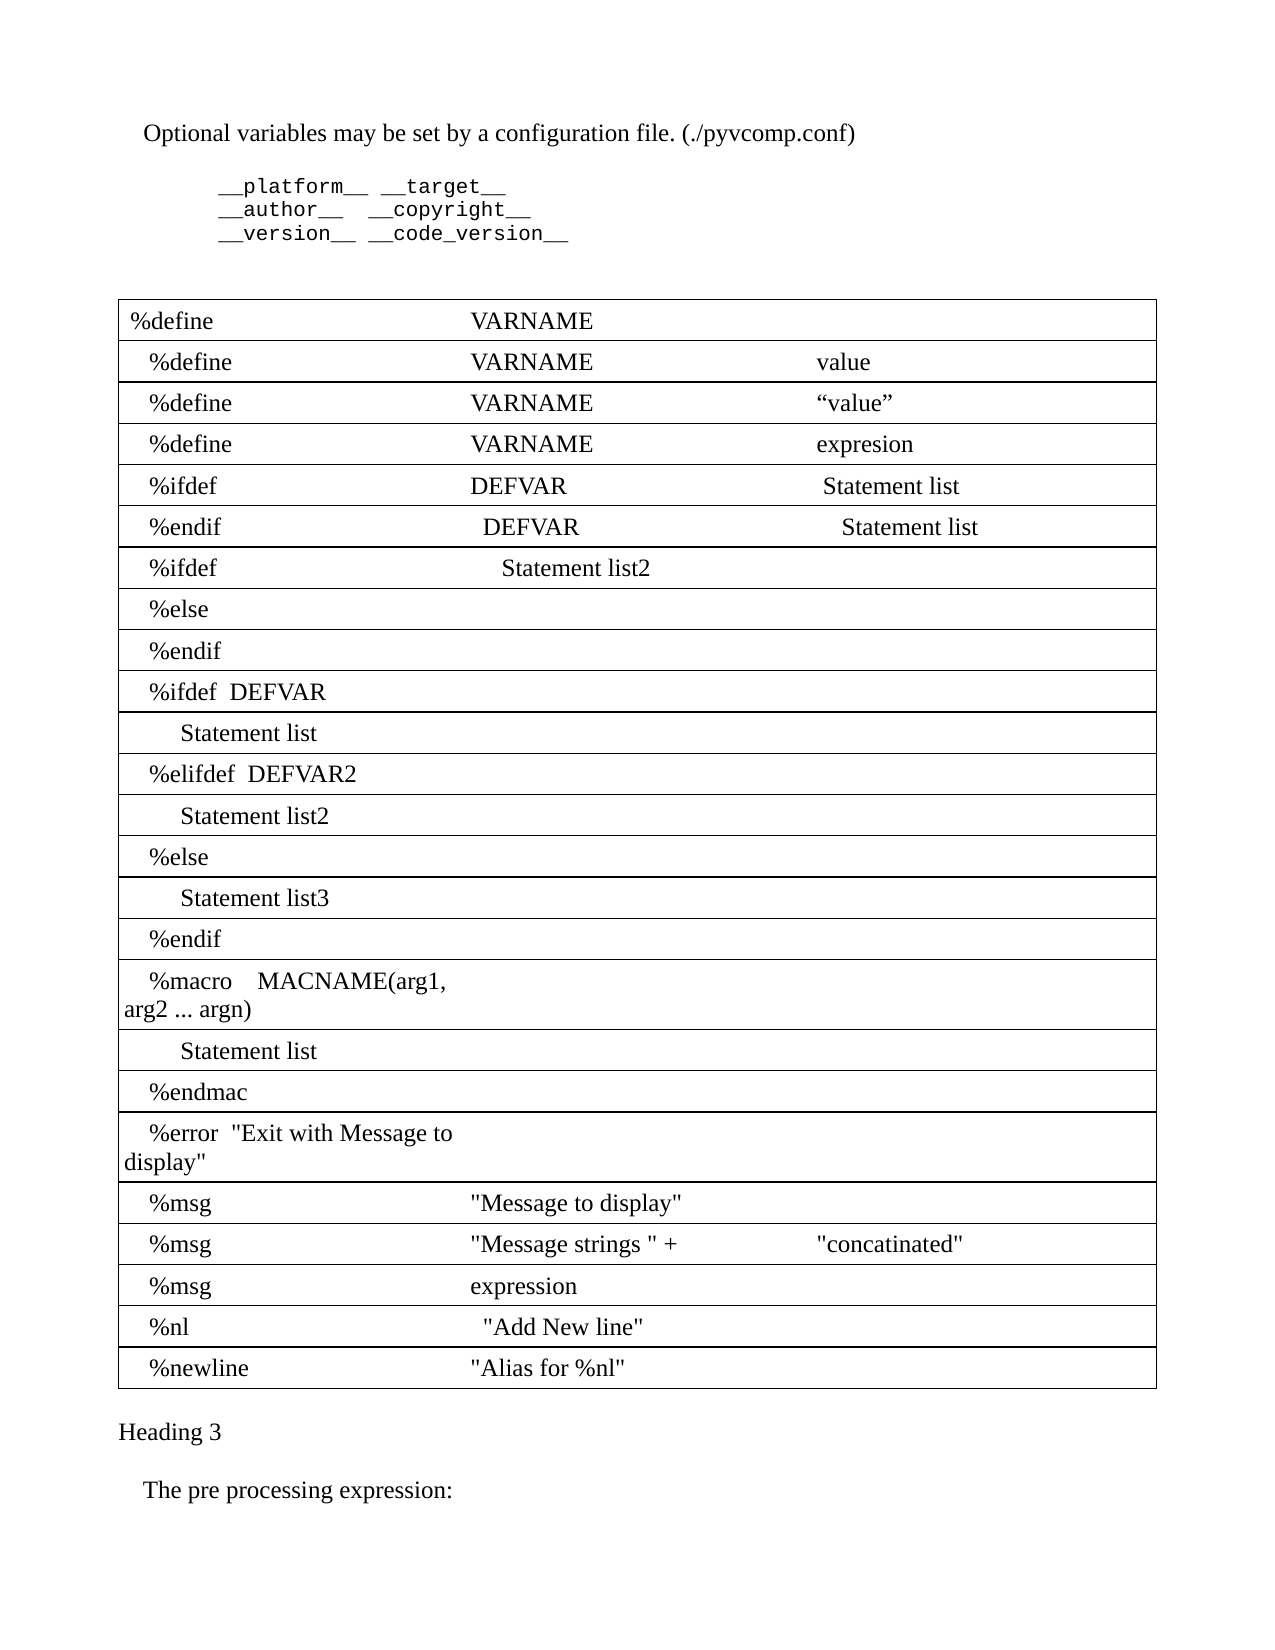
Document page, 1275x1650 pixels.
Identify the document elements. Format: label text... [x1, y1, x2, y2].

table_cell %elifdef DEFVAR2 [119, 754, 464, 794]
table_header VARNAME [464, 300, 811, 340]
table_cell [811, 1183, 1156, 1223]
table_cell "Add New line" [464, 1306, 811, 1346]
table_cell [464, 795, 811, 835]
table_cell "Message strings " + [464, 1224, 811, 1264]
table_cell %nl [119, 1306, 464, 1346]
table_cell %else [119, 836, 464, 876]
table_cell [464, 630, 811, 670]
table_cell [811, 960, 1156, 1029]
table_cell [464, 878, 811, 918]
table_cell Statement list [119, 713, 464, 753]
table_cell [811, 1113, 1156, 1181]
table_cell %ifdef DEFVAR [119, 671, 464, 711]
table_cell %msg [119, 1224, 464, 1264]
table_cell VARNAME [464, 383, 811, 423]
table_cell %endif [119, 919, 464, 959]
table_cell [811, 1265, 1156, 1305]
table_cell Statement list [811, 465, 1156, 505]
table_cell "Message to display" [464, 1183, 811, 1223]
text __author__ __copyright__ [118, 199, 1157, 223]
table_cell [811, 1348, 1156, 1388]
table_cell %define [119, 383, 464, 423]
table_cell [464, 1030, 811, 1070]
table_cell Statement list [119, 1030, 464, 1070]
table_cell Statement list2 [119, 795, 464, 835]
table_header %define [119, 300, 464, 340]
table_cell [464, 960, 811, 1029]
table_cell %define [119, 424, 464, 464]
table_cell VARNAME [464, 424, 811, 464]
table_cell [811, 589, 1156, 629]
text __version__ __code_version__ [118, 223, 1157, 247]
table_cell value [811, 341, 1156, 381]
text Heading 3 [118, 1417, 1157, 1446]
table_cell Statement list [811, 506, 1156, 546]
table_cell “value” [811, 383, 1156, 423]
table_cell %error "Exit with Message to display" [119, 1113, 464, 1181]
table_cell "concatinated" [811, 1224, 1156, 1264]
table_cell [811, 630, 1156, 670]
table_cell [464, 1071, 811, 1111]
table_cell [811, 836, 1156, 876]
table_cell %endif [119, 506, 464, 546]
table_cell expression [464, 1265, 811, 1305]
table_cell %ifdef [119, 548, 464, 588]
table_cell %else [119, 589, 464, 629]
table_cell [811, 795, 1156, 835]
table_cell [811, 878, 1156, 918]
table_cell %ifdef [119, 465, 464, 505]
table_cell [811, 919, 1156, 959]
table_cell [464, 589, 811, 629]
table_cell expresion [811, 424, 1156, 464]
table_cell [464, 713, 811, 753]
table_cell DEFVAR [464, 506, 811, 546]
table_cell %define [119, 341, 464, 381]
table_cell [811, 548, 1156, 588]
table_cell [811, 671, 1156, 711]
table_cell %msg [119, 1265, 464, 1305]
table_header [811, 300, 1156, 340]
table_cell Statement list2 [464, 548, 811, 588]
table_cell [811, 754, 1156, 794]
text __platform__ __target__ [118, 176, 1157, 199]
table_cell [464, 1113, 811, 1181]
table_cell [811, 1071, 1156, 1111]
table_cell VARNAME [464, 341, 811, 381]
table_cell %msg [119, 1183, 464, 1223]
table_cell [811, 1030, 1156, 1070]
table_cell [464, 671, 811, 711]
table_cell [811, 713, 1156, 753]
table_cell %newline [119, 1348, 464, 1388]
table_cell %macro MACNAME(arg1, arg2 ... argn) [119, 960, 464, 1029]
table_cell [464, 836, 811, 876]
table_cell "Alias for %nl" [464, 1348, 811, 1388]
table_cell [811, 1306, 1156, 1346]
table_cell [464, 919, 811, 959]
text Optional variables may be set by a configuration file. (./pyvcomp.conf) [118, 118, 1157, 147]
text The pre processing expression: [118, 1475, 1157, 1504]
table_cell %endif [119, 630, 464, 670]
table_cell %endmac [119, 1071, 464, 1111]
table_cell DEFVAR [464, 465, 811, 505]
table_cell Statement list3 [119, 878, 464, 918]
table_cell [464, 754, 811, 794]
